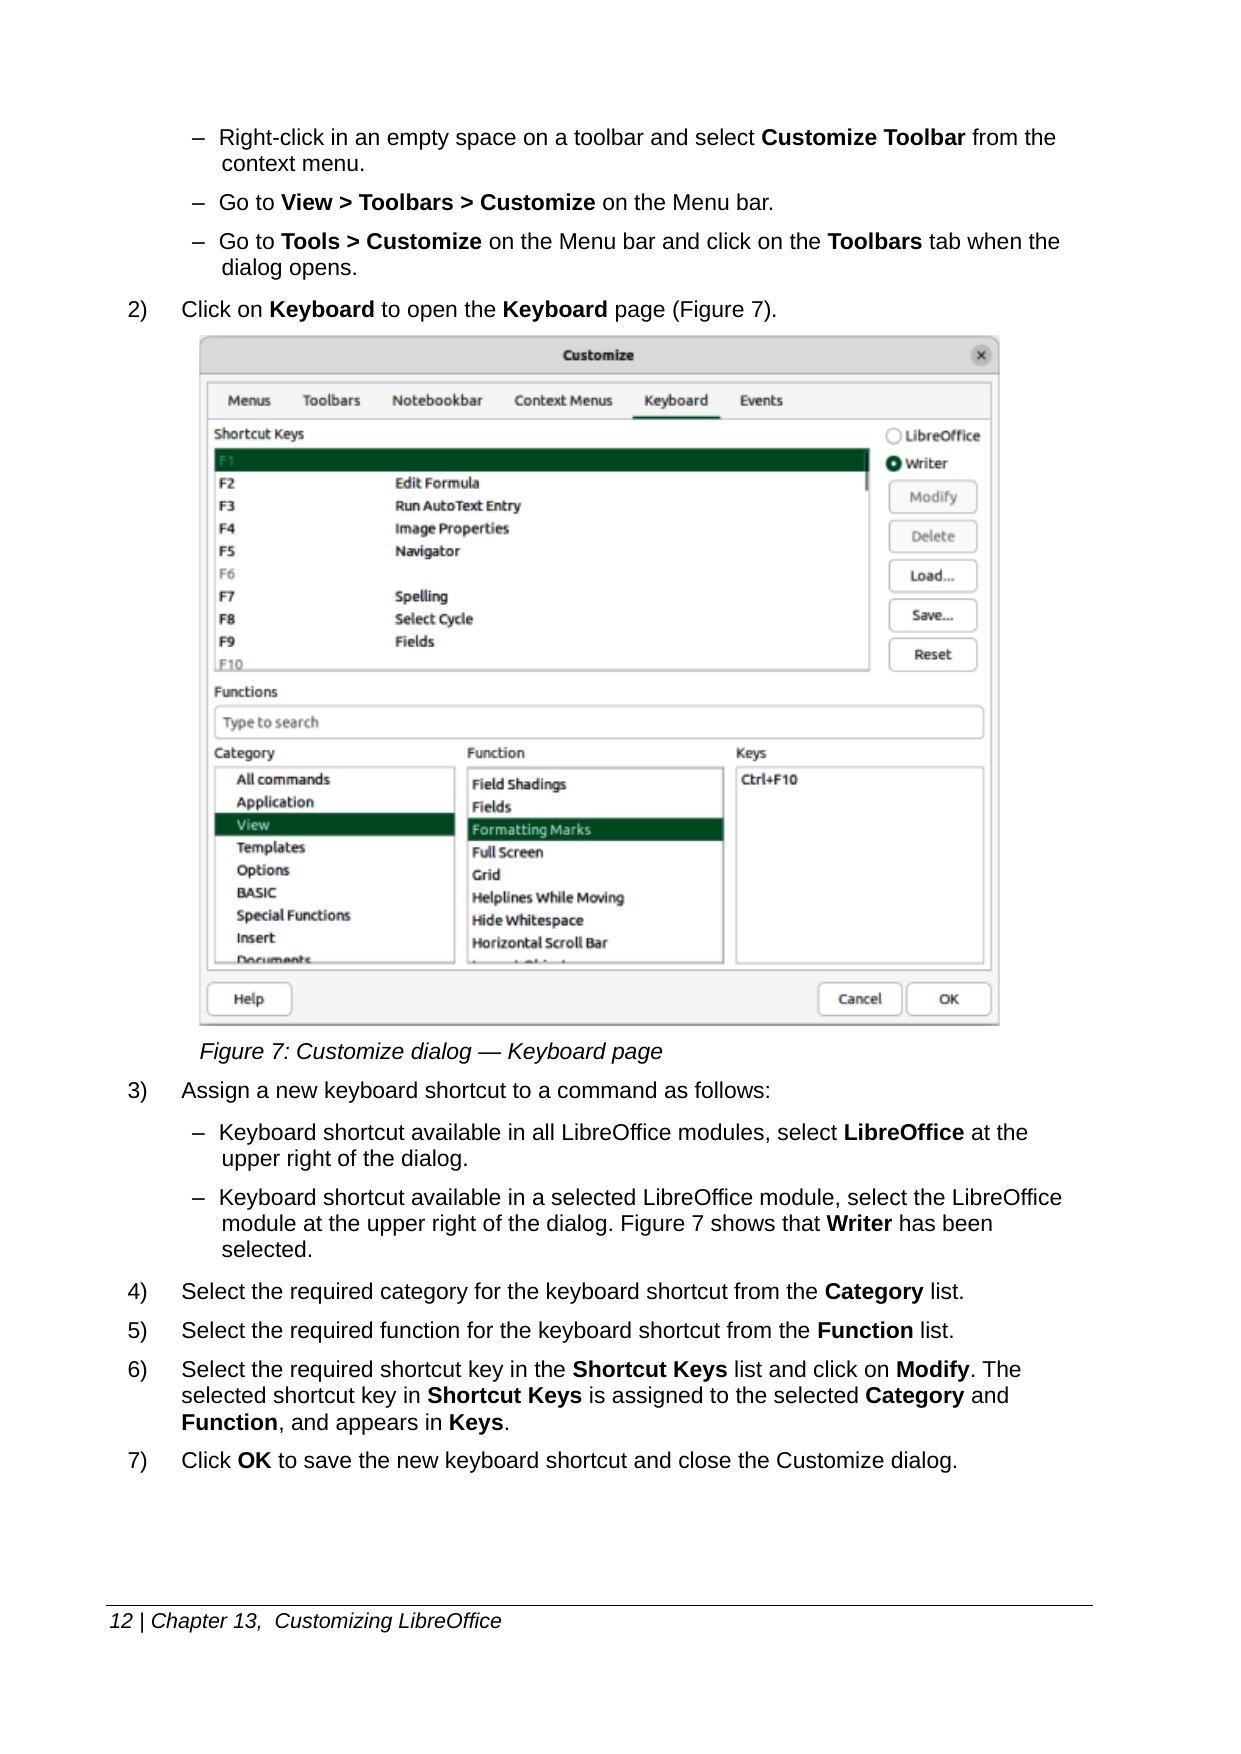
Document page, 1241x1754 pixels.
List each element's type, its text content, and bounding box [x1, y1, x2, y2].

list Right-click in an empty space on a toolbar and select Customize Toolbar from the context menu. [189, 121, 1093, 177]
list Click OK to save the new keyboard shortcut and close the Customize dialog. [148, 1447, 1093, 1474]
list Keyboard shortcut available in all LibreOffice modules, select LibreOffice at the upper right of the dialog. [189, 1116, 1093, 1171]
list Select the required category for the keyboard shortcut from the Category list. [148, 1278, 1093, 1304]
list Assign a new keyboard shortcut to a command as follows: [148, 1077, 1093, 1103]
picture [199, 335, 1000, 1026]
list Select the required shortcut key in the Shortcut Keys list and click on Modify. The selected shortcut key in Shortcut Keys is assigned to the selected Category and Function, and appears in Keys. [148, 1356, 1093, 1435]
list Select the required function for the keyboard shortcut from the Function list. [148, 1317, 1093, 1343]
list Go to View > Toolbars > Customize on the Menu bar. [189, 186, 1093, 216]
list Go to Tools > Customize on the Menu bar and click on the Toolbars tab when the dialog opens. [189, 225, 1093, 284]
list Keyboard shortcut available in a selected LibreOffice module, select the LibreOffice module at the upper right of the dialog. Figure 7 shows that Writer has been selected. [189, 1181, 1093, 1266]
text Figure 7: Customize dialog — Keyboard page [199, 1038, 999, 1064]
list Click on Keyboard to open the Keyboard page (Figure 7). [148, 296, 1093, 322]
